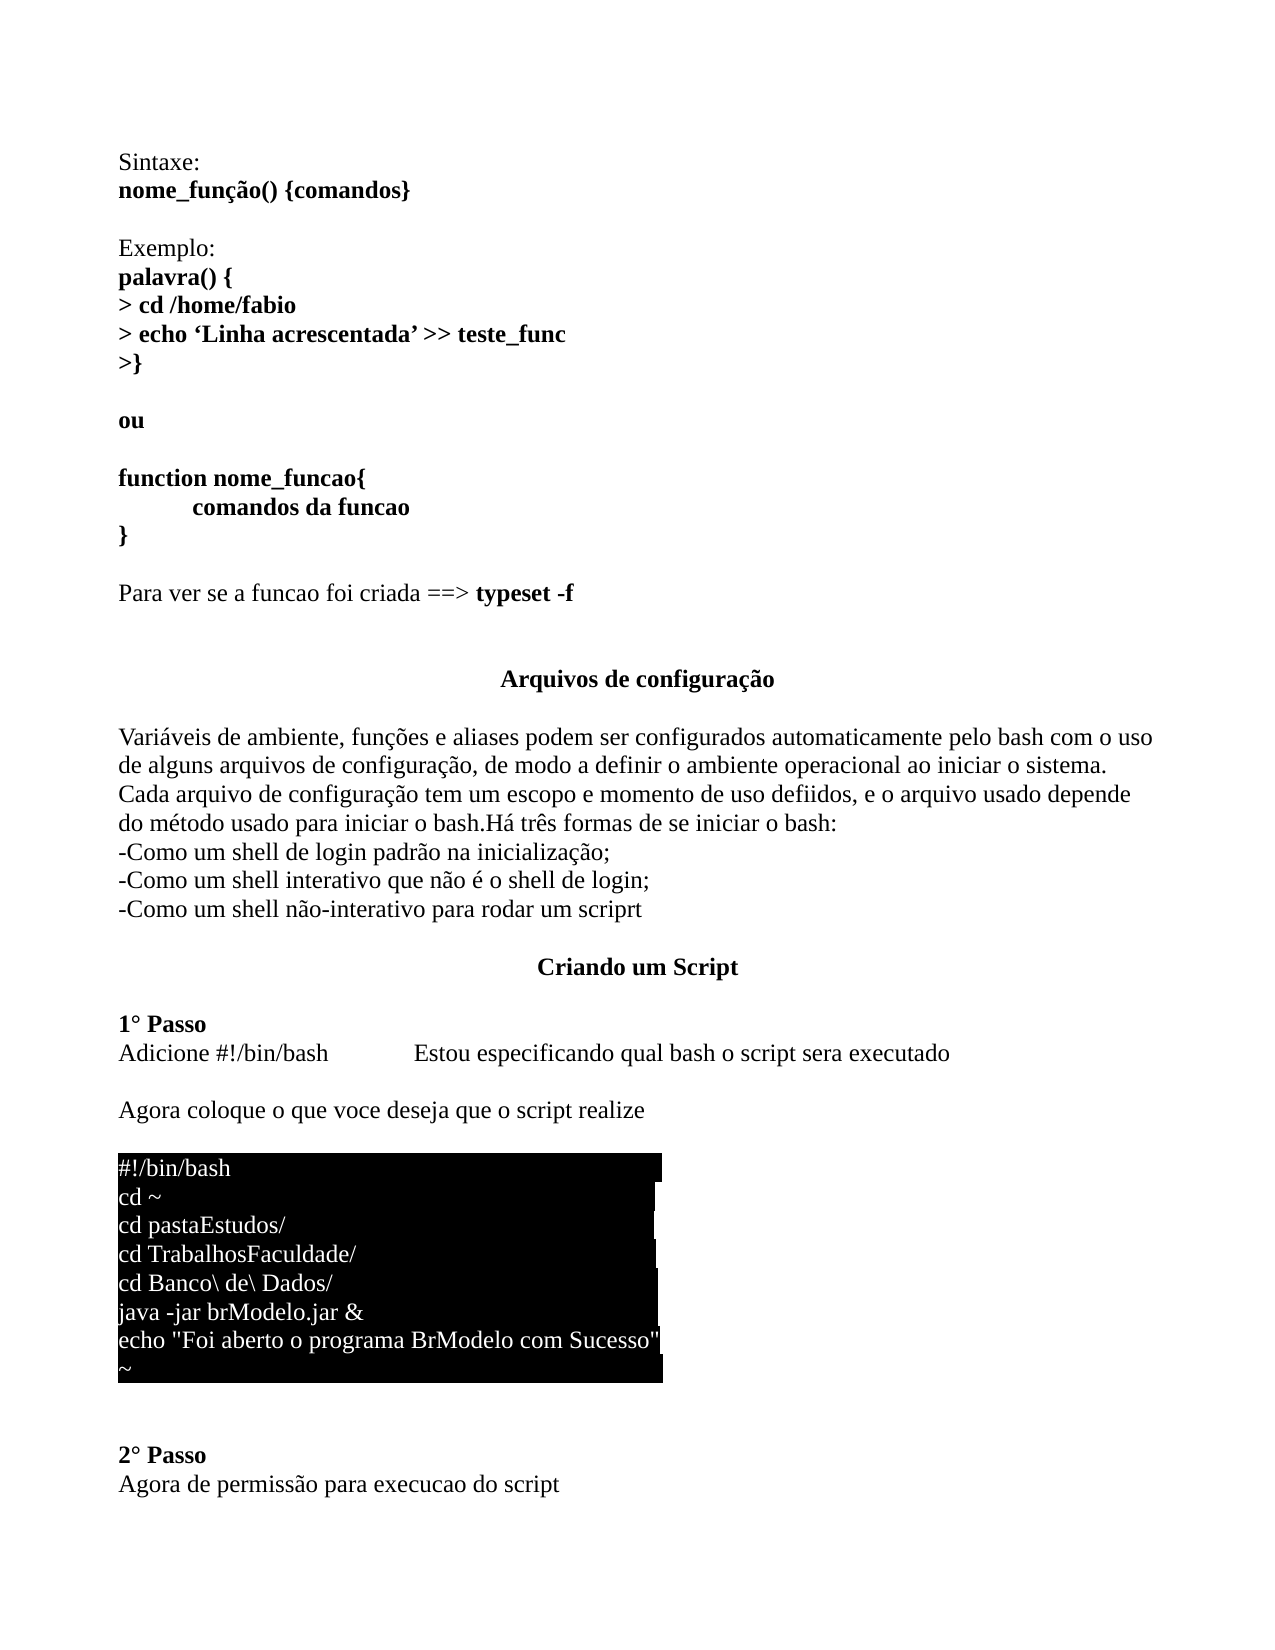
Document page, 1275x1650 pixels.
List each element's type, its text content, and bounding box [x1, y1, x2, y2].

text > cd /home/fabio [118, 291, 1157, 319]
text 1° Passo [118, 1009, 1157, 1038]
text -Como um shell de login padrão na inicialização; [118, 837, 1157, 866]
text Cada arquivo de configuração tem um escopo e momento de uso defiidos, e o arquivo usado depende do método usado para iniciar o bash.Há três formas de se iniciar o bash: [118, 779, 1157, 837]
text #!/bin/bash [118, 1153, 1157, 1182]
text Para ver se a funcao foi criada ==> typeset -f [118, 578, 1157, 607]
text -Como um shell interativo que não é o shell de login; [118, 866, 1157, 894]
text cd Banco\ de\ Dados/ [118, 1268, 1157, 1297]
text nome_função() {comandos} [118, 176, 1157, 204]
text Agora de permissão para execucao do script [118, 1469, 1157, 1498]
text ~ [118, 1354, 1157, 1383]
text Agora coloque o que voce deseja que o script realize [118, 1096, 1157, 1124]
text ou [118, 406, 1157, 434]
text Exemplo: [118, 233, 1157, 262]
text } [118, 521, 1157, 549]
text Arquivos de configuração [118, 664, 1157, 693]
text cd TrabalhosFaculdade/ [118, 1239, 1157, 1268]
text Variáveis de ambiente, funções e aliases podem ser configurados automaticamente pelo bash com o uso de alguns arquivos de configuração, de modo a definir o ambiente operacional ao iniciar o sistema. [118, 722, 1157, 779]
text -Como um shell não-interativo para rodar um scriprt [118, 894, 1157, 923]
text >} [118, 348, 1157, 377]
text cd pastaEstudos/ [118, 1211, 1157, 1239]
text 2° Passo [118, 1441, 1157, 1469]
text function nome_funcao{ [118, 463, 1157, 492]
text echo "Foi aberto o programa BrModelo com Sucesso" [118, 1326, 1157, 1354]
text comandos da funcao [118, 492, 1157, 521]
text cd ~ [118, 1182, 1157, 1211]
text Adicione #!/bin/bash Estou especificando qual bash o script sera executado [118, 1038, 1157, 1067]
text Sintaxe: [118, 147, 1157, 176]
text java -jar brModelo.jar & [118, 1297, 1157, 1326]
text palavra() { [118, 262, 1157, 291]
text Criando um Script [118, 952, 1157, 981]
text > echo ‘Linha acrescentada’ >> teste_func [118, 319, 1157, 348]
